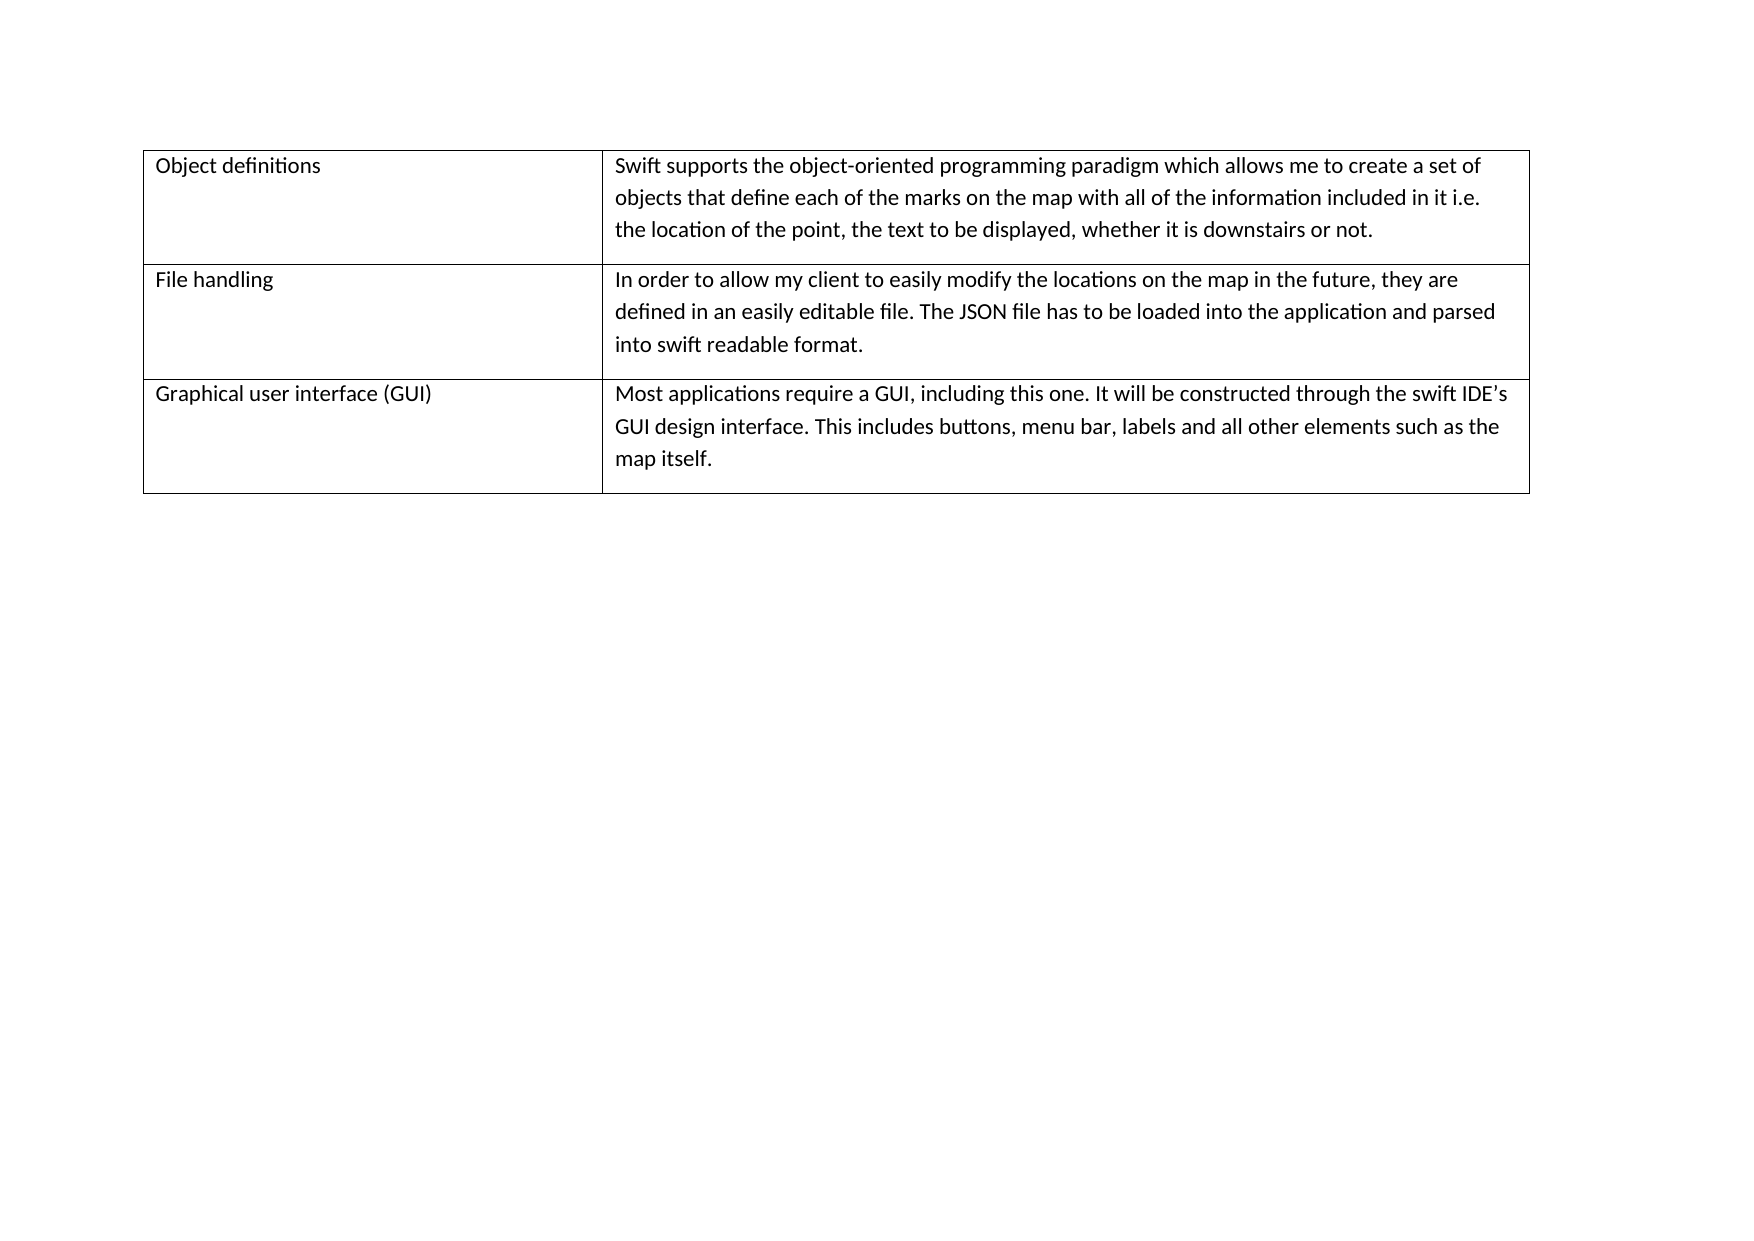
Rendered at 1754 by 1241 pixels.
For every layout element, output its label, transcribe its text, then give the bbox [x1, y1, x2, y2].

table_cell File handling [144, 265, 602, 378]
table_cell In order to allow my client to easily modify the locations on the map in the future, they are defined in an easily editable file. The JSON file has to be loaded into the application and parsed into swift readable format. [603, 265, 1529, 378]
table_cell Most applications require a GUI, including this one. It will be constructed through the swift IDE’s GUI design interface. This includes buttons, menu bar, labels and all other elements such as the map itself. [603, 380, 1529, 493]
table_cell Swift supports the object-oriented programming paradigm which allows me to create a set of objects that define each of the marks on the map with all of the information included in it i.e. the location of the point, the text to be displayed, whether it is downstairs or not. [603, 151, 1529, 264]
table_cell Graphical user interface (GUI) [144, 380, 602, 493]
table_cell Object definitions [144, 151, 602, 264]
